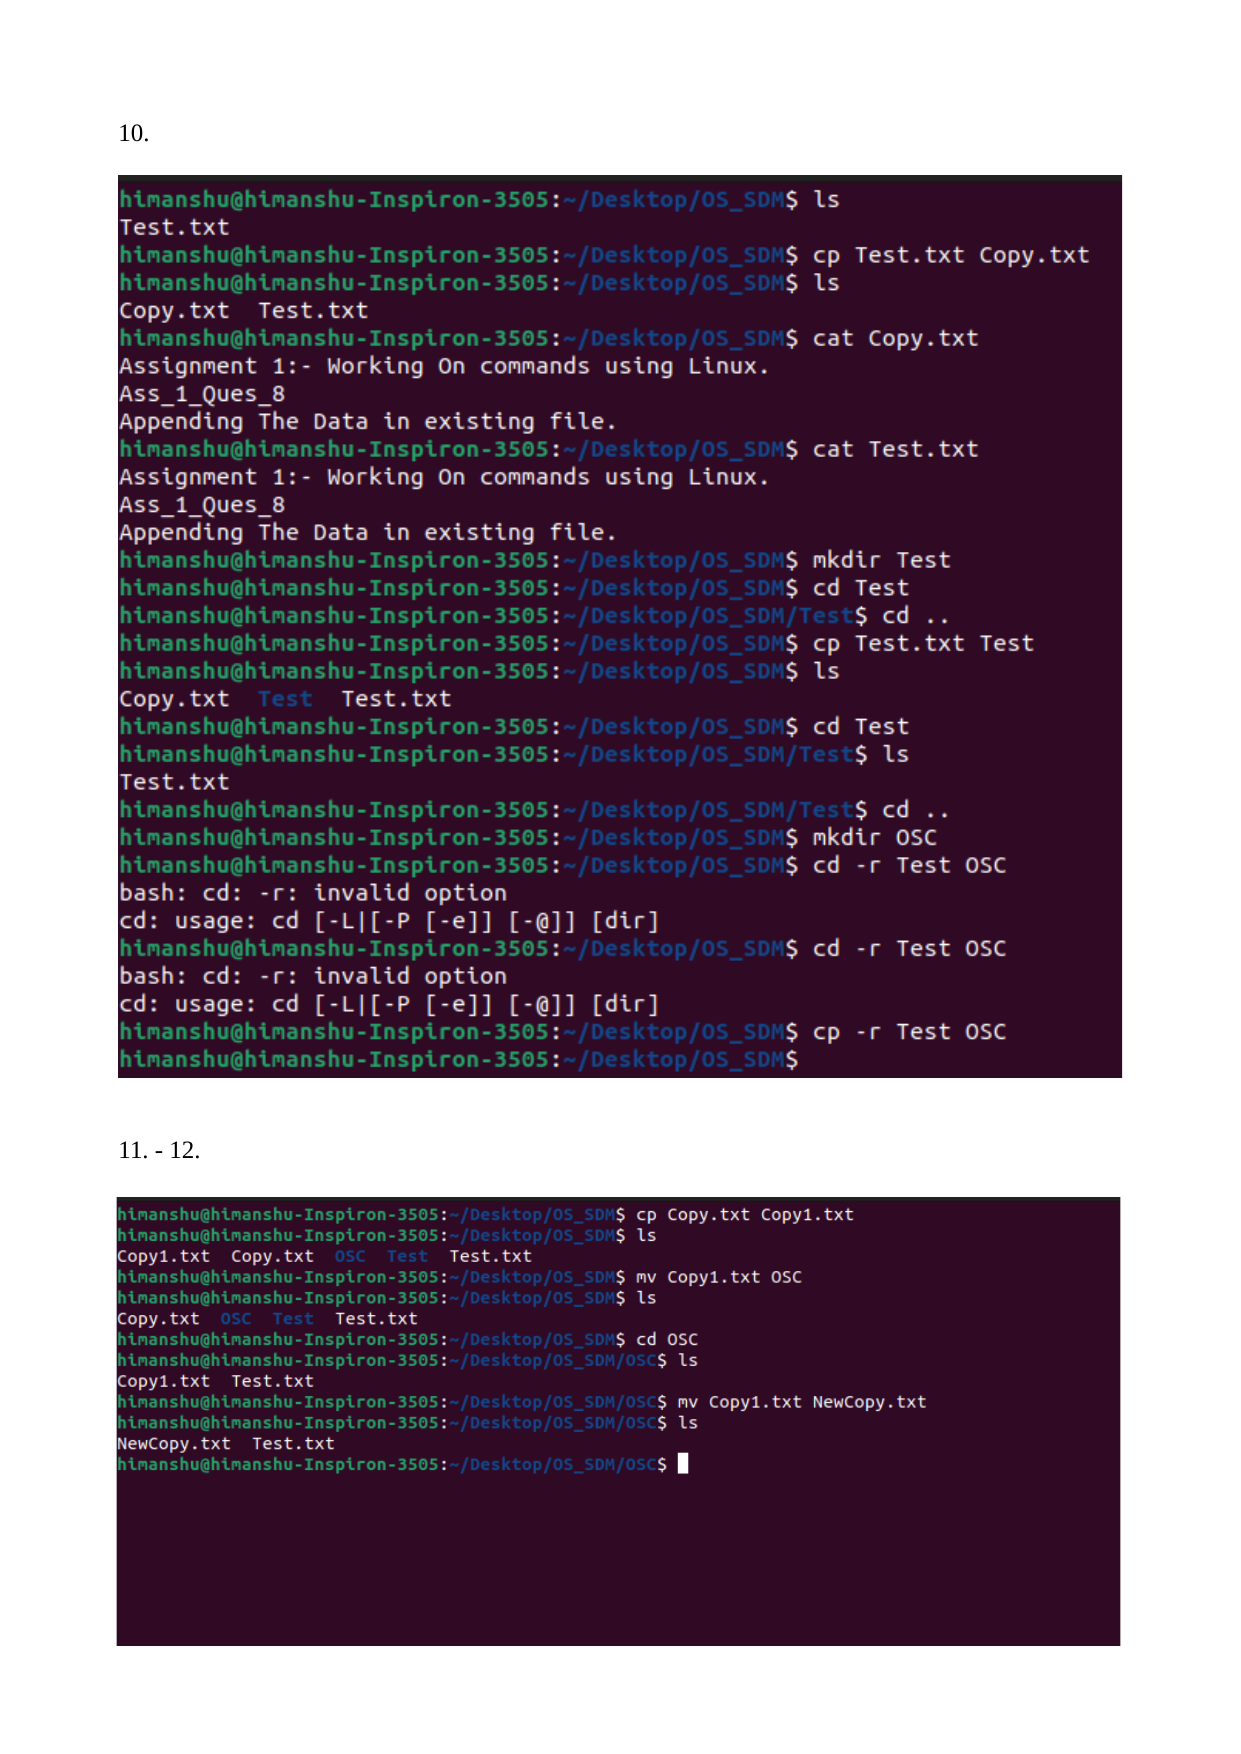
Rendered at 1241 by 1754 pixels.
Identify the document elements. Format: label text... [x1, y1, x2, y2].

picture [118, 175, 1123, 1078]
picture [116, 1197, 1121, 1646]
text 11. - 12. [118, 1135, 1122, 1164]
text 10. [118, 118, 1122, 147]
